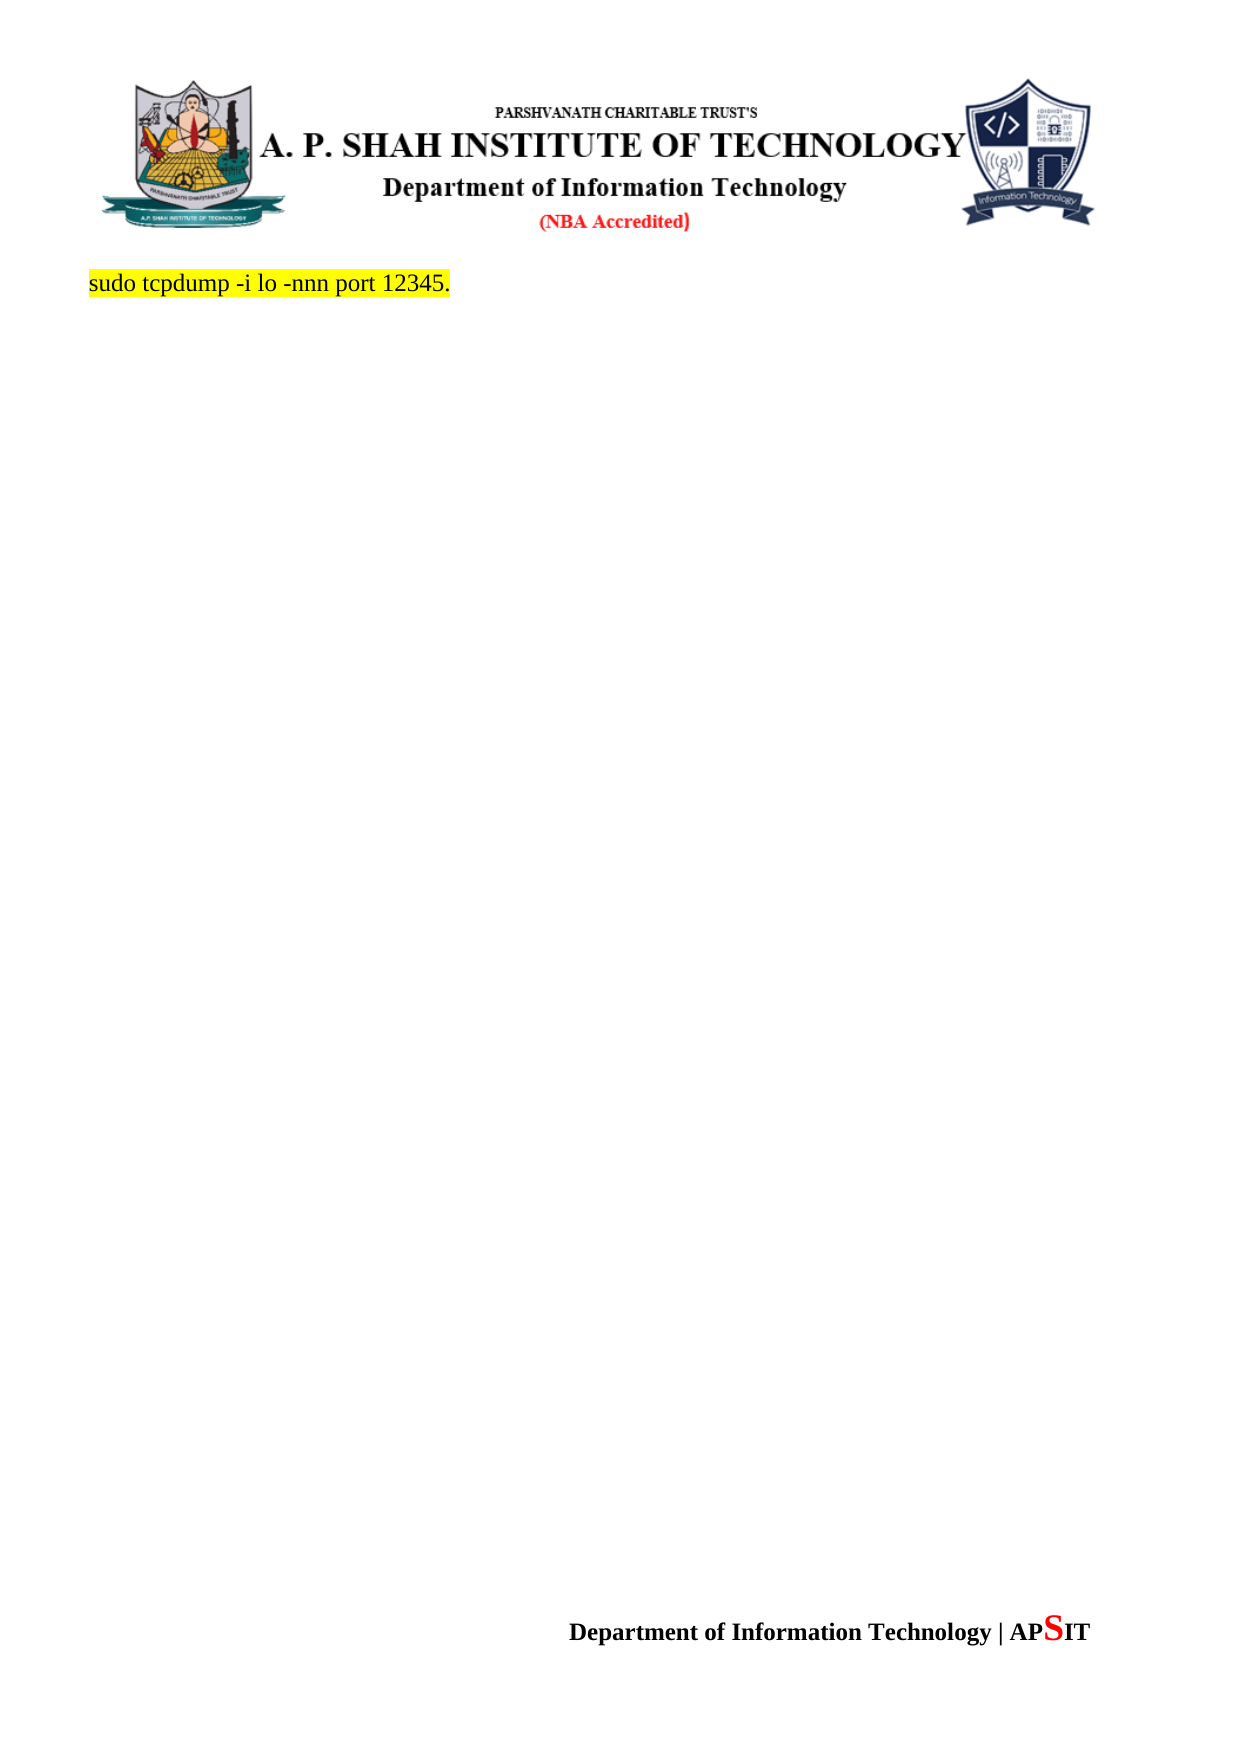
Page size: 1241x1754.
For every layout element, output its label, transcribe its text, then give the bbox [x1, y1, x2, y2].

text sudo tcpdump -i lo -nnn port 12345. [89, 268, 1090, 297]
